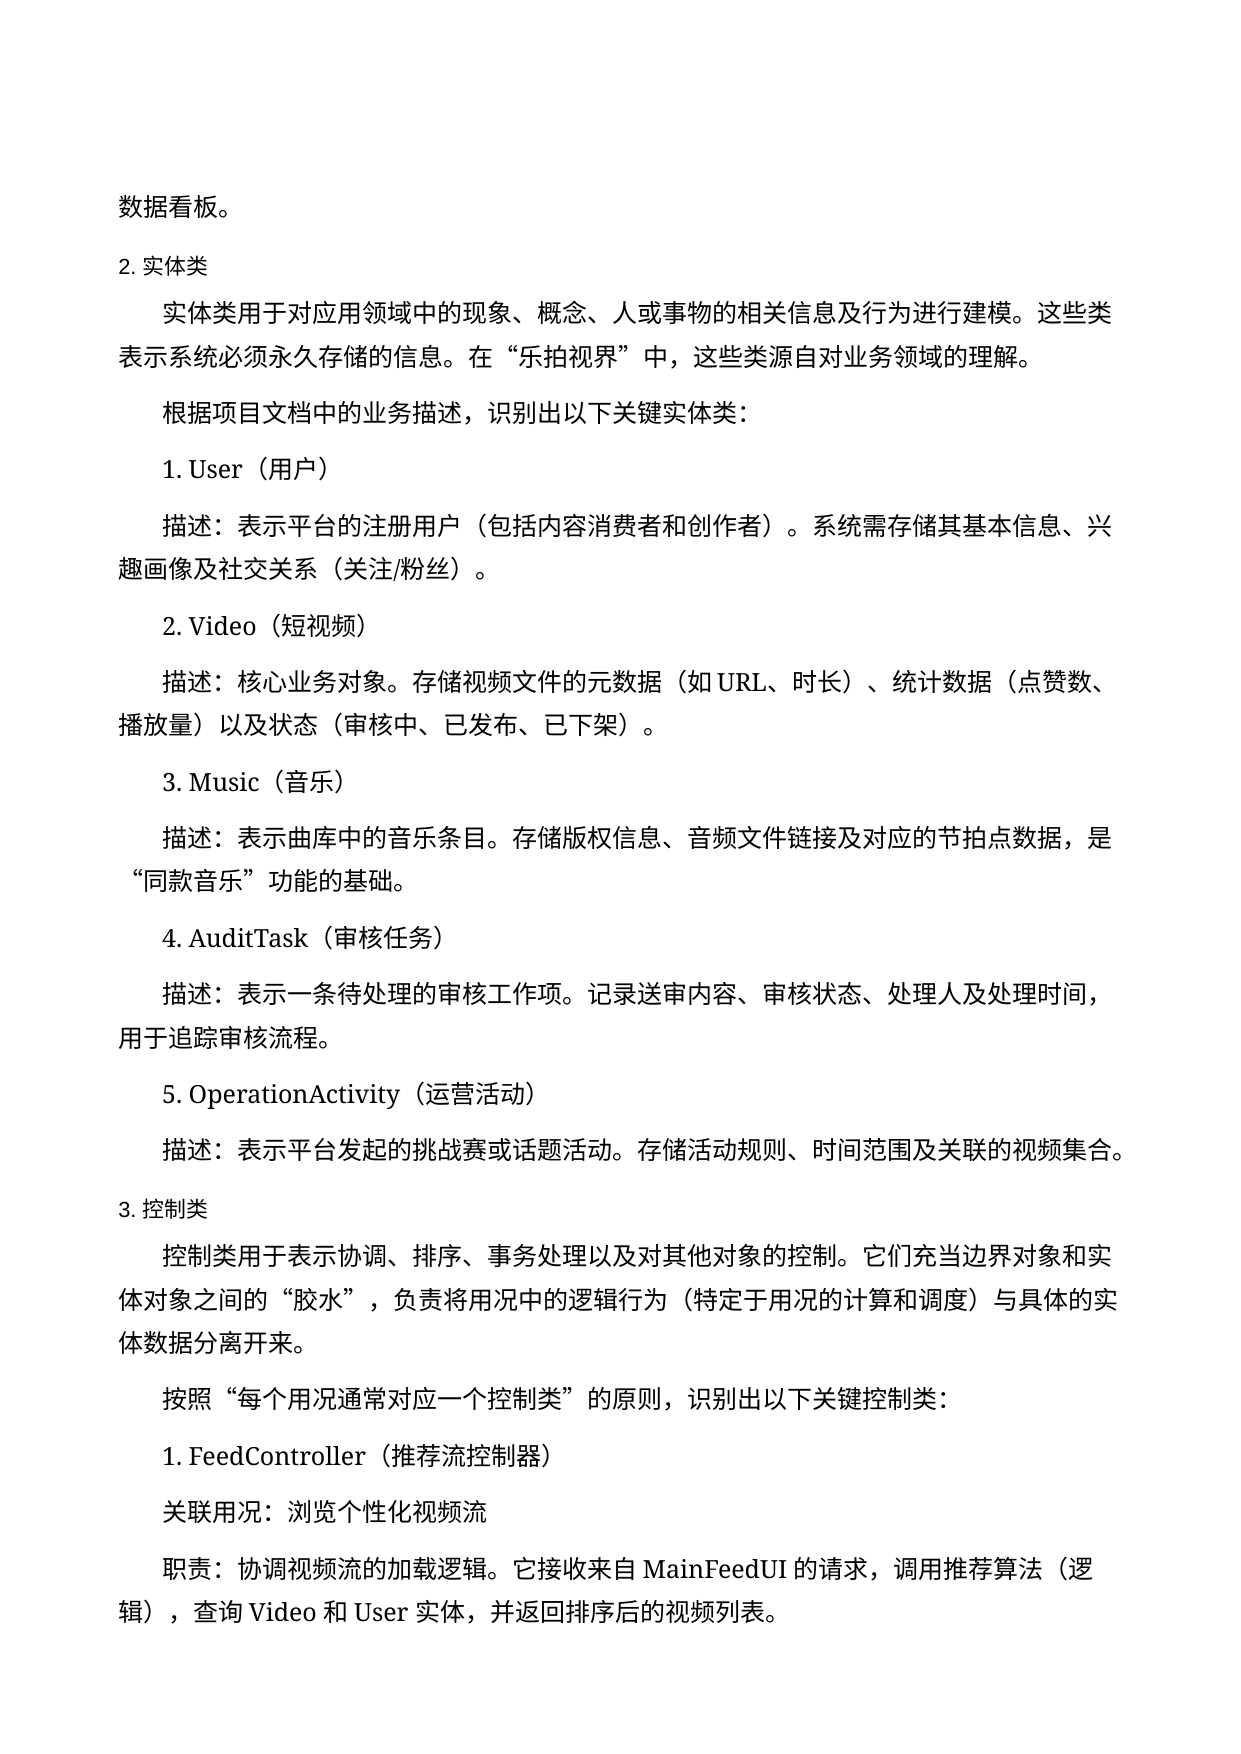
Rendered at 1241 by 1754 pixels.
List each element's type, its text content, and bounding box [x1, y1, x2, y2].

text 3. Music（音乐） [118, 762, 1122, 798]
text 2. Video（短视频） [118, 606, 1122, 642]
text 描述：表示平台的注册用户（包括内容消费者和创作者）。系统需存储其基本信息、兴趣画像及社交关系（关注/粉丝）。 [118, 506, 1122, 586]
text 描述：表示平台发起的挑战赛或话题活动。存储活动规则、时间范围及关联的视频集合。 [118, 1131, 1122, 1167]
text 数据看板。 [118, 188, 1122, 224]
subtitle 实体类 [118, 249, 1122, 281]
text 1. FeedController（推荐流控制器） [118, 1436, 1122, 1473]
text 1. User（用户） [118, 450, 1122, 486]
text 描述：表示一条待处理的审核工作项。记录送审内容、审核状态、处理人及处理时间，用于追踪审核流程。 [118, 974, 1122, 1054]
text 职责：协调视频流的加载逻辑。它接收来自 MainFeedUI 的请求，调用推荐算法（逻辑），查询 Video 和 User 实体，并返回排序后的视频列表。 [118, 1549, 1122, 1629]
text 控制类用于表示协调、排序、事务处理以及对其他对象的控制。它们充当边界对象和实体对象之间的“胶水”，负责将用况中的逻辑行为（特定于用况的计算和调度）与具体的实体数据分离开来。 [118, 1237, 1122, 1360]
text 4. AuditTask（审核任务） [118, 918, 1122, 954]
text 实体类用于对应用领域中的现象、概念、人或事物的相关信息及行为进行建模。这些类表示系统必须永久存储的信息。在“乐拍视界”中，这些类源自对业务领域的理解。 [118, 294, 1122, 373]
subtitle 控制类 [118, 1192, 1122, 1224]
text 5. OperationActivity（运营活动） [118, 1074, 1122, 1111]
text 按照“每个用况通常对应一个控制类”的原则，识别出以下关键控制类： [118, 1380, 1122, 1416]
text 根据项目文档中的业务描述，识别出以下关键实体类： [118, 393, 1122, 430]
text 关联用况：浏览个性化视频流 [118, 1493, 1122, 1529]
text 描述：表示曲库中的音乐条目。存储版权信息、音频文件链接及对应的节拍点数据，是“同款音乐”功能的基础。 [118, 818, 1122, 898]
text 描述：核心业务对象。存储视频文件的元数据（如URL、时长）、统计数据（点赞数、播放量）以及状态（审核中、已发布、已下架）。 [118, 662, 1122, 742]
